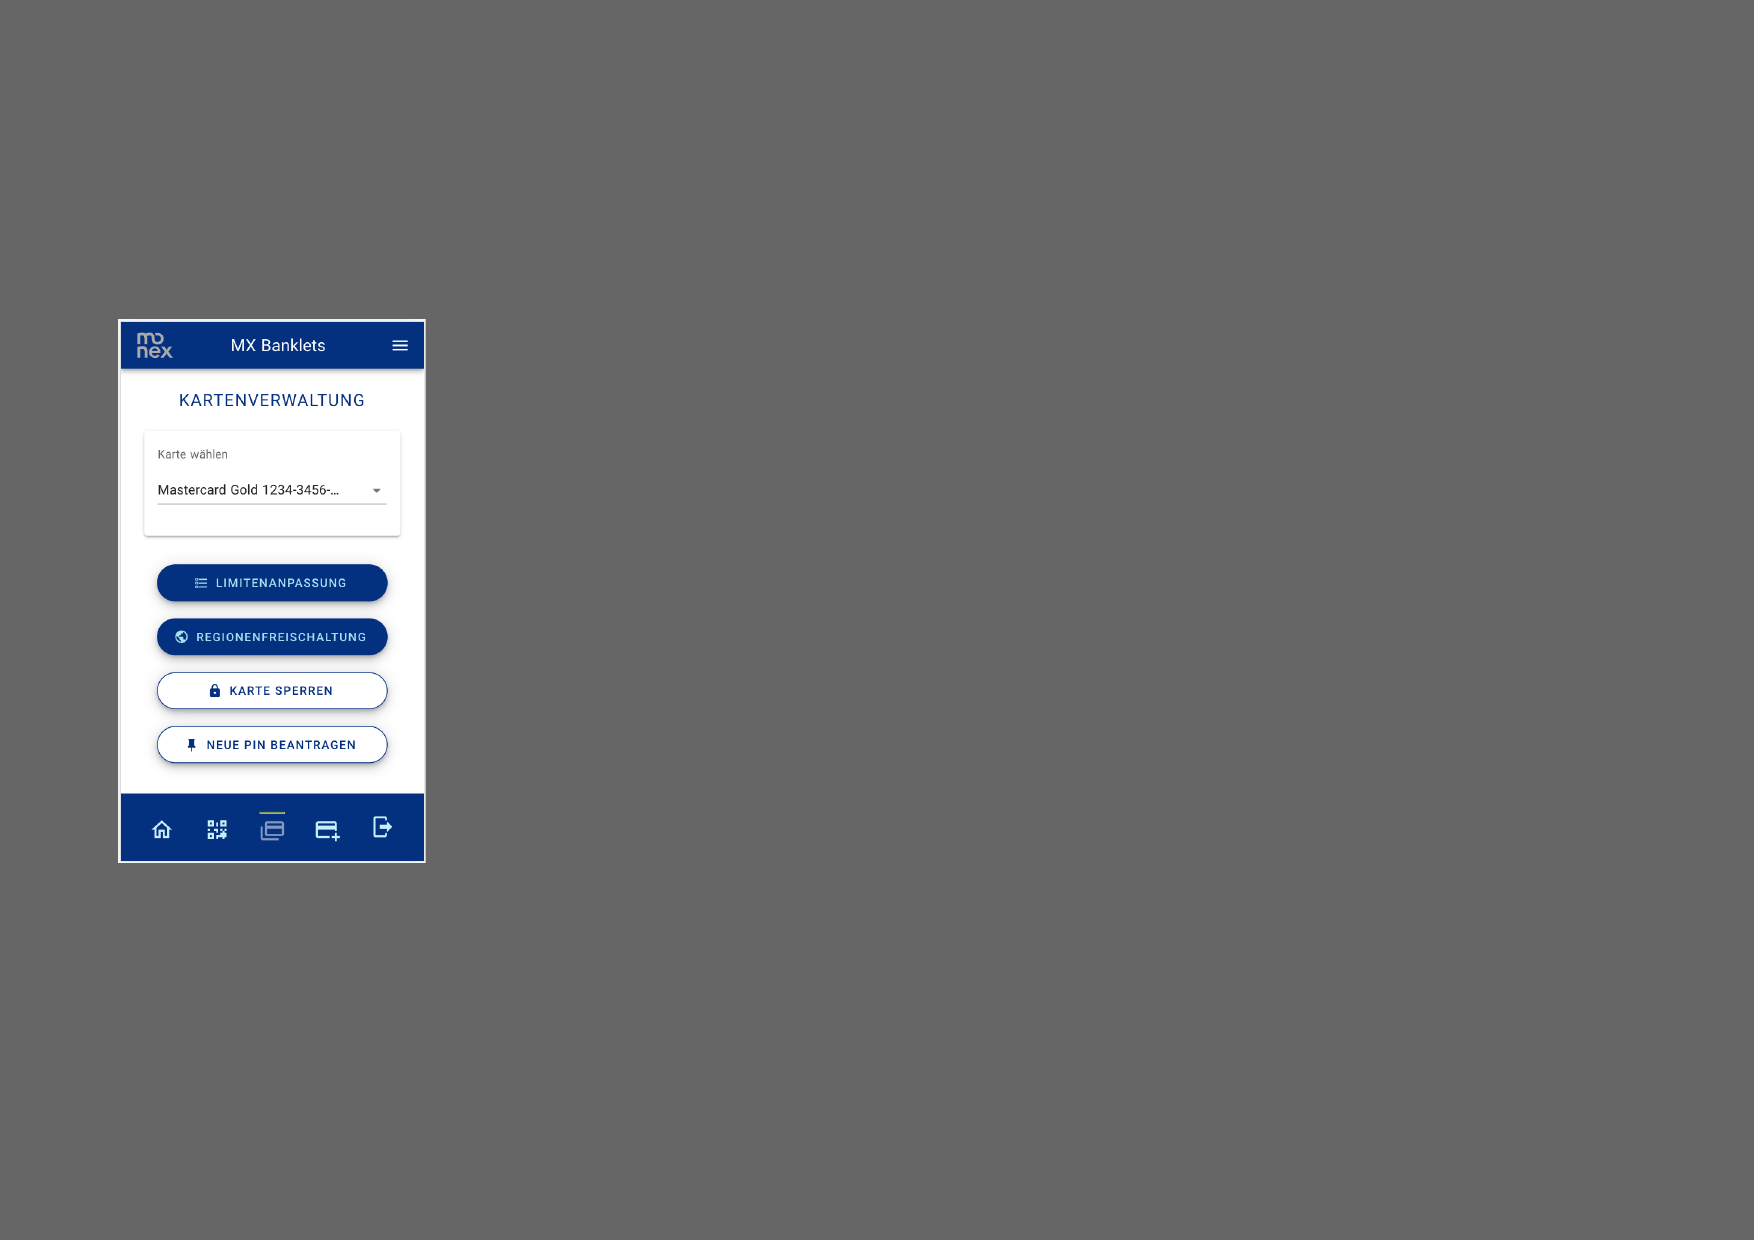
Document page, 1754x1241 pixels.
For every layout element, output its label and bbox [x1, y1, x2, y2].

picture [118, 319, 426, 863]
